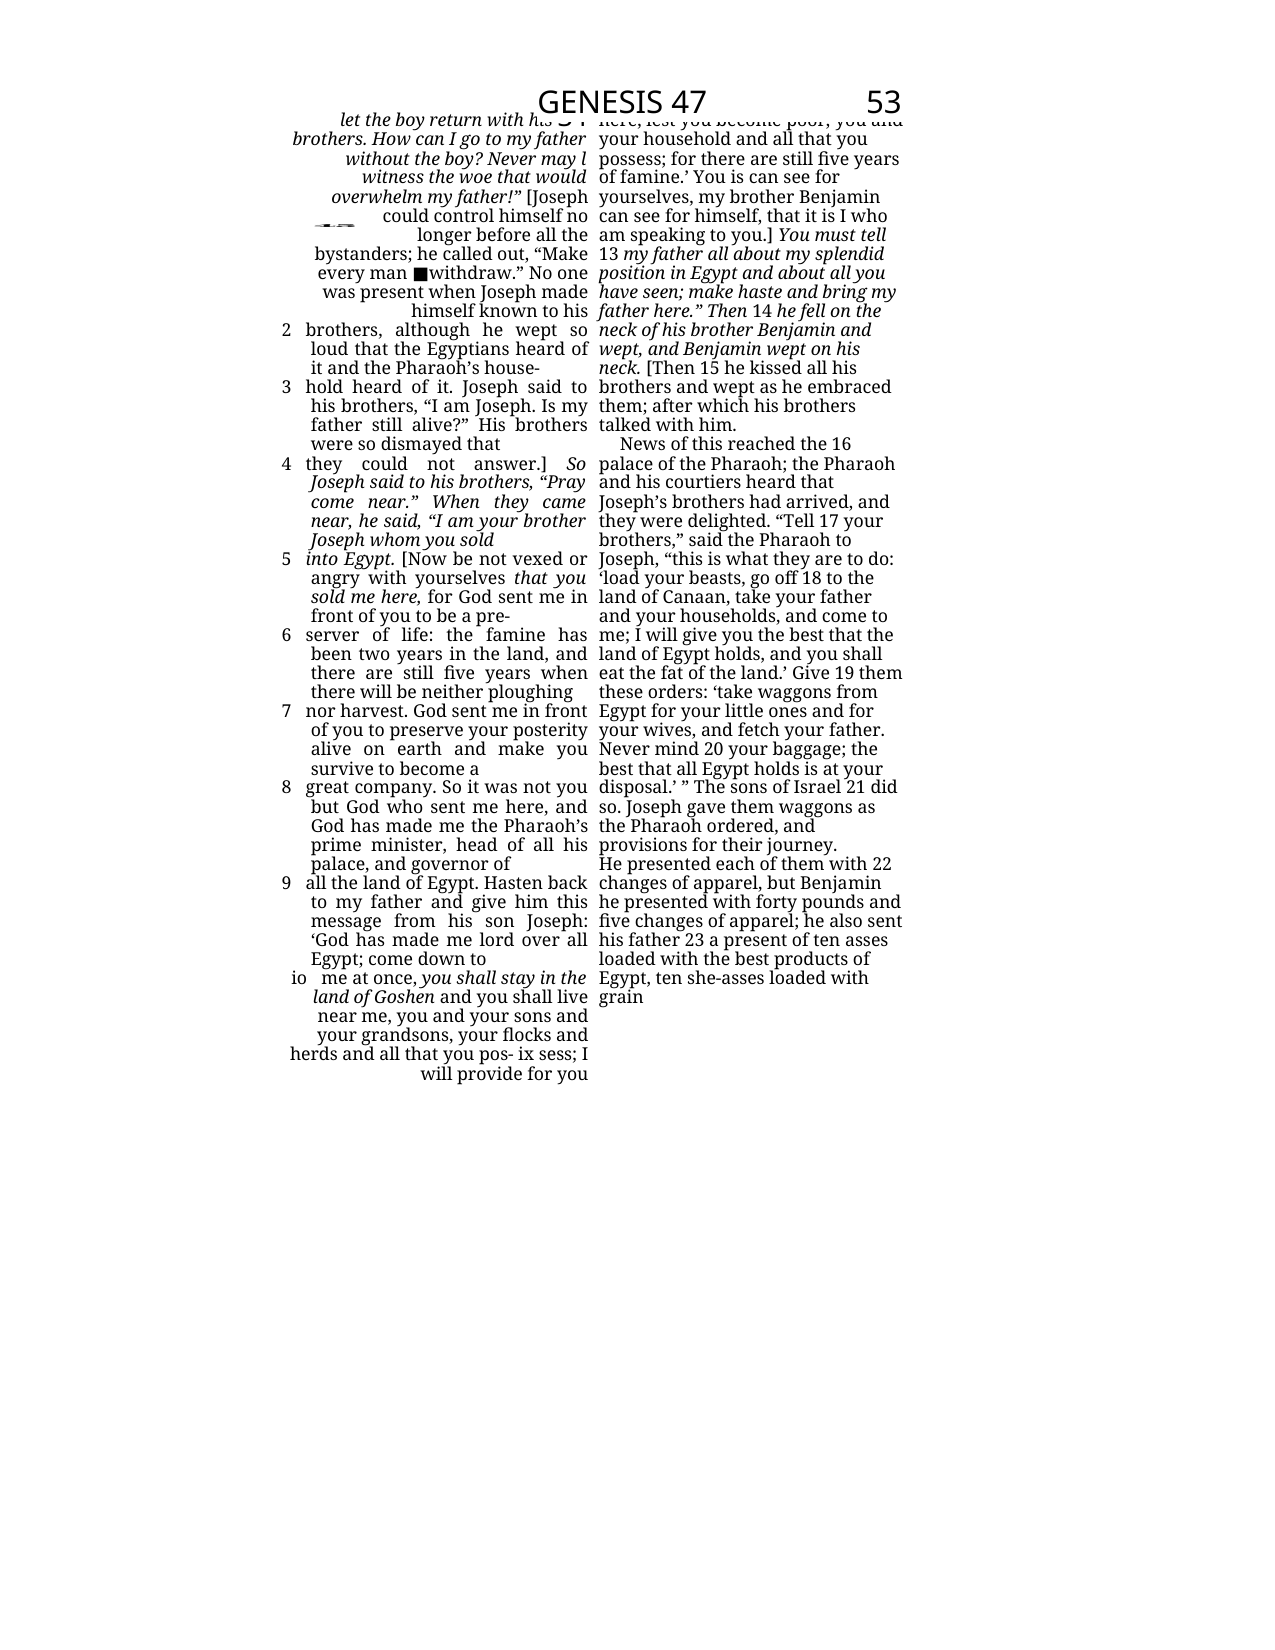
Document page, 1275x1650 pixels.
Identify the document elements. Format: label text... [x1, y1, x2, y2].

text here, lest you become poor, you and your household and all that you possess; for there are still five years of famine.’ You is can see for yourselves, my brother Benjamin can see for himself, that it is I who am speaking to you.] You must tell 13 my father all about my splendid position in Egypt and about all you have seen; make haste and bring my father here.” Then 14 he fell on the neck of his brother Benjamin and wept, and Ben­jamin wept on his neck. [Then 15 he kissed all his brothers and wept as he embraced them; after which his brothers talked with him. [599, 112, 906, 436]
list they could not answer.] So Joseph said to his brothers, “Pray come near.” When they came near, he said, “I am your brother Joseph whom you sold [281, 455, 588, 550]
text He presented each of them with 22 changes of apparel, but Benja­min he presented with forty pounds and five changes of ap­parel; he also sent his father 23 a present of ten asses loaded with the best products of Egypt, ten she-asses loaded with grain [599, 855, 906, 1007]
text let the boy return with his 34 brothers. How can I go to my father without the boy? Never may l witness the woe that would overwhelm my father!” [Joseph could control him­self no longer before all the bystanders; he called out, “Make every man ■withdraw.” No one was present when Joseph made himself known to his [281, 112, 588, 321]
text News of this reached the 16 palace of the Pharaoh; the Pha­raoh and his courtiers heard that Joseph’s brothers had arrived, and they were delighted. “Tell 17 your brothers,” said the Pharaoh to Joseph, “this is what they are to do: ‘load your beasts, go off 18 to the land of Canaan, take your father and your households, and come to me; I will give you the best that the land of Egypt holds, and you shall eat the fat of the land.’ Give 19 them these orders: ‘take wag­gons from Egypt for your little ones and for your wives, and fetch your father. Never mind 20 your baggage; the best that all Egypt holds is at your dis­posal.’ ” The sons of Israel 21 did so. Joseph gave them wag­gons as the Pharaoh ordered, and provisions for their journey. [599, 436, 906, 855]
list brothers, although he wept so loud that the Egyptians heard of it and the Pharaoh’s house- [281, 321, 588, 378]
text io me at once, you shall stay in the land of Goshen and you shall live near me, you and your sons and your grandsons, your flocks and herds and all that you pos- ix sess; I will provide for you [281, 969, 588, 1084]
list hold heard of it. Joseph said to his brothers, “I am Joseph. Is my father still alive?” His brothers were so dismayed that [281, 378, 588, 455]
list great company. So it was not you but God who sent me here, and God has made me the Pha­raoh’s prime minister, head of all his palace, and governor of [281, 779, 588, 874]
list nor harvest. God sent me in front of you to preserve your posterity alive on earth and make you survive to become a [281, 702, 588, 779]
list server of life: the famine has been two years in the land, and there are still five years when there will be neither ploughing [281, 626, 588, 702]
list into Egypt. [Now be not vexed or angry with yourselves that you sold me here, for God sent me in front of you to be a pre- [281, 550, 588, 626]
list all the land of Egypt. Hasten back to my father and give him this message from his son Jo­seph: ‘God has made me lord over all Egypt; come down to [281, 874, 588, 969]
